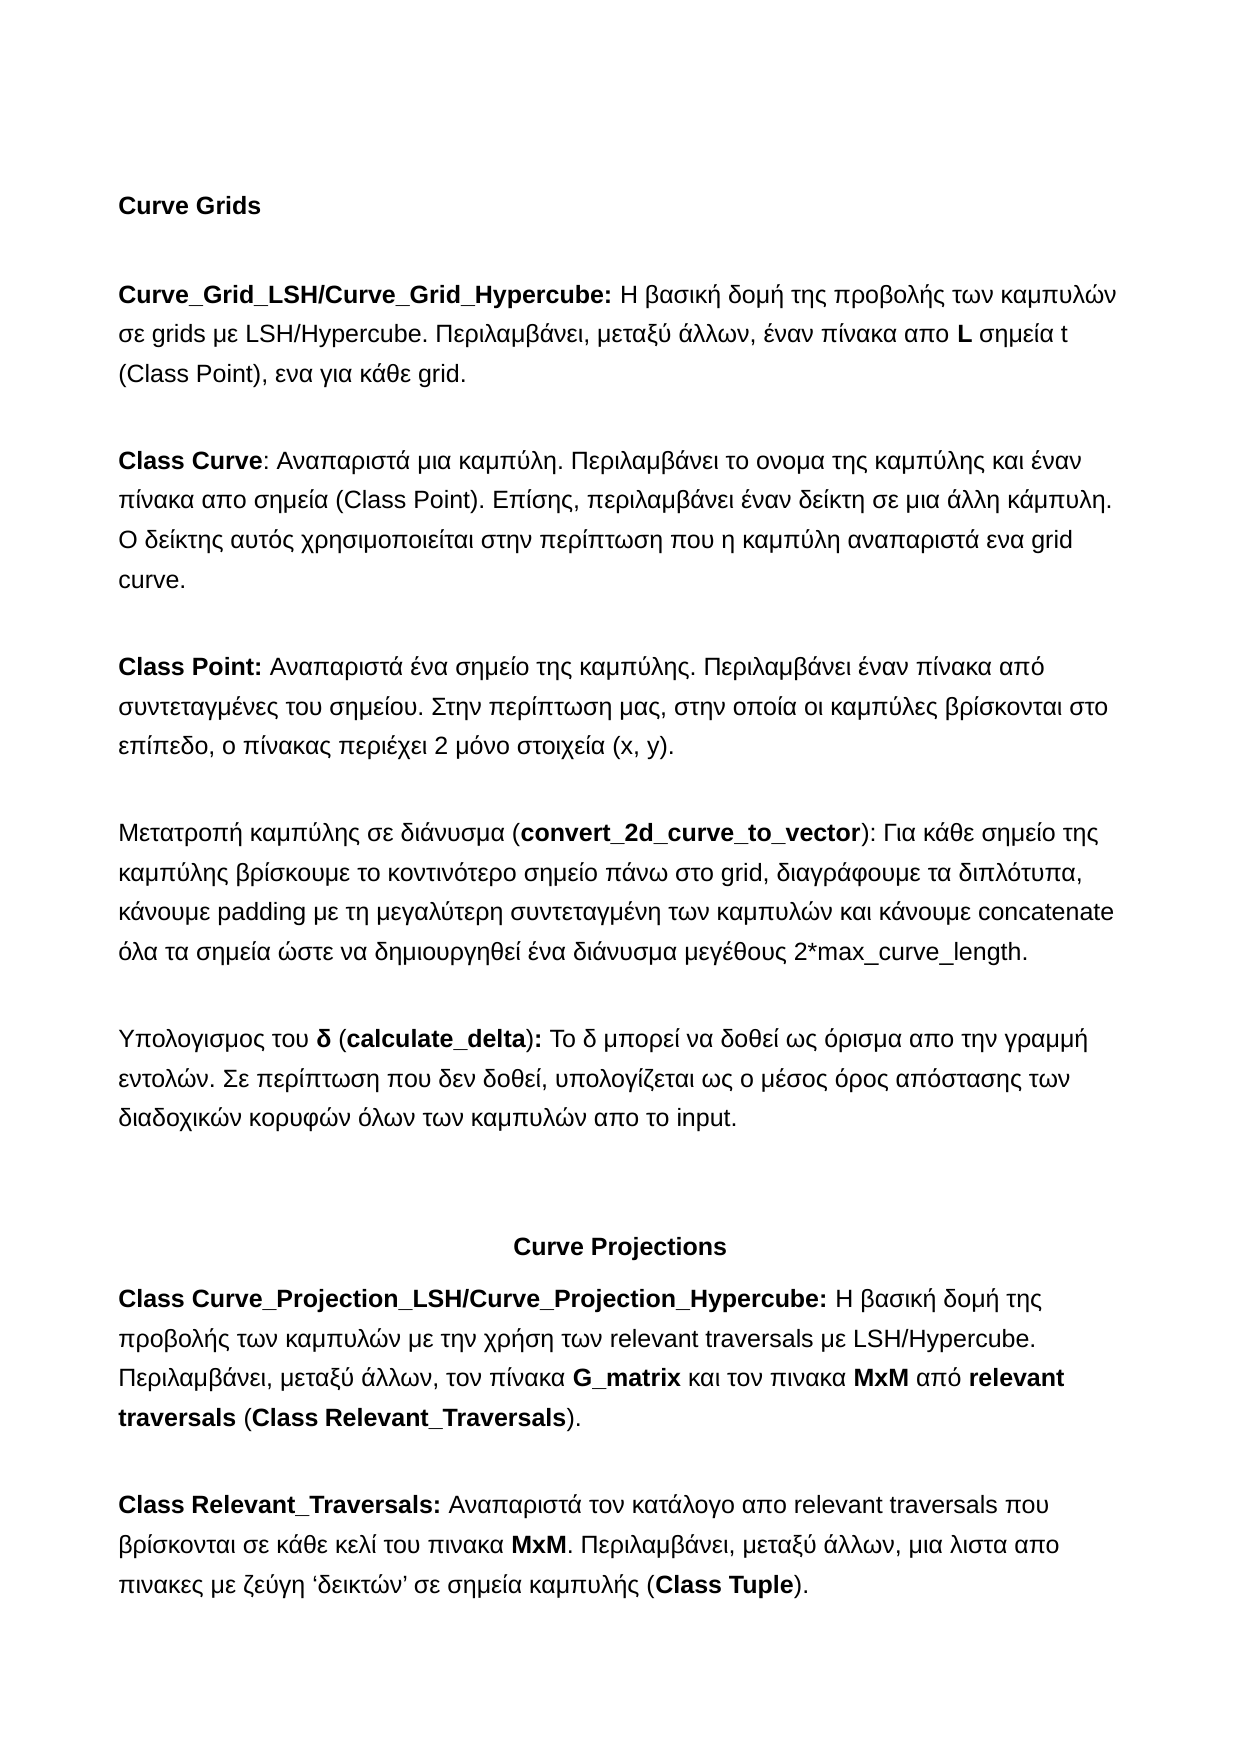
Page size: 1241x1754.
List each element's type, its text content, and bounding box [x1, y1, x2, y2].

text Class Curve: Αναπαριστά μια καμπύλη. Περιλαμβάνει το ονομα της καμπύλης και έναν πίνακα απο σημεία (Class Point). Επίσης, περιλαμβάνει έναν δείκτη σε μια άλλη κάμπυλη. Ο δείκτης αυτός χρησιμοποιείται στην περίπτωση που η καμπύλη αναπαριστά ενα grid curve. [118, 446, 1122, 593]
text Class Relevant_Traversals: Αναπαριστά τον κατάλογο απο relevant traversals που βρίσκονται σε κάθε κελί του πινακα ΜxM. Περιλαμβάνει, μεταξύ άλλων, μια λιστα απο πινακες με ζεύγη ‘δεικτών’ σε σημεία καμπυλής (Class Tuple). [118, 1490, 1122, 1598]
text Υπολογισμος του δ (calculate_delta): Το δ μπορεί να δοθεί ως όρισμα απο την γραμμή εντολών. Σε περίπτωση που δεν δοθεί, υπολογίζεται ως ο μέσος όρος απόστασης των διαδοχικών κορυφών όλων των καμπυλών απο το input. [118, 1024, 1122, 1132]
text Class Curve_Projection_LSH/Curve_Projection_Hypercube: Η βασική δομή της προβολής των καμπυλών με την χρήση των relevant traversals με LSH/Hypercube. Περιλαμβάνει, μεταξύ άλλων, τον πίνακα G_matrix και τον πινακα ΜxM από relevant traversals (Class Relevant_Traversals). [118, 1284, 1122, 1432]
text Curve_Grid_LSH/Curve_Grid_Hypercube: Η βασική δομή της προβολής των καμπυλών σε grids με LSH/Hypercube. Περιλαμβάνει, μεταξύ άλλων, έναν πίνακα απο L σημεία t (Class Point), ενα για κάθε grid. [118, 279, 1122, 387]
text Μετατροπή καμπύλης σε διάνυσμα (convert_2d_curve_to_vector): Για κάθε σημείο της καμπύλης βρίσκουμε το κοντινότερο σημείο πάνω στο grid, διαγράφουμε τα διπλότυπα, κάνουμε padding με τη μεγαλύτερη συντεταγμένη των καμπυλών και κάνουμε concatenate όλα τα σημεία ώστε να δημιουργηθεί ένα διάνυσμα μεγέθους 2*max_curve_length. [118, 818, 1122, 966]
subtitle Curve Grids [118, 191, 1122, 219]
text Class Point: Αναπαριστά ένα σημείο της καμπύλης. Περιλαμβάνει έναν πίνακα από συντεταγμένες του σημείου. Στην περίπτωση μας, στην οποία οι καμπύλες βρίσκονται στο επίπεδο, ο πίνακας περιέχει 2 μόνο στοιχεία (x, y). [118, 652, 1122, 760]
subtitle Curve Projections [118, 1232, 1122, 1261]
